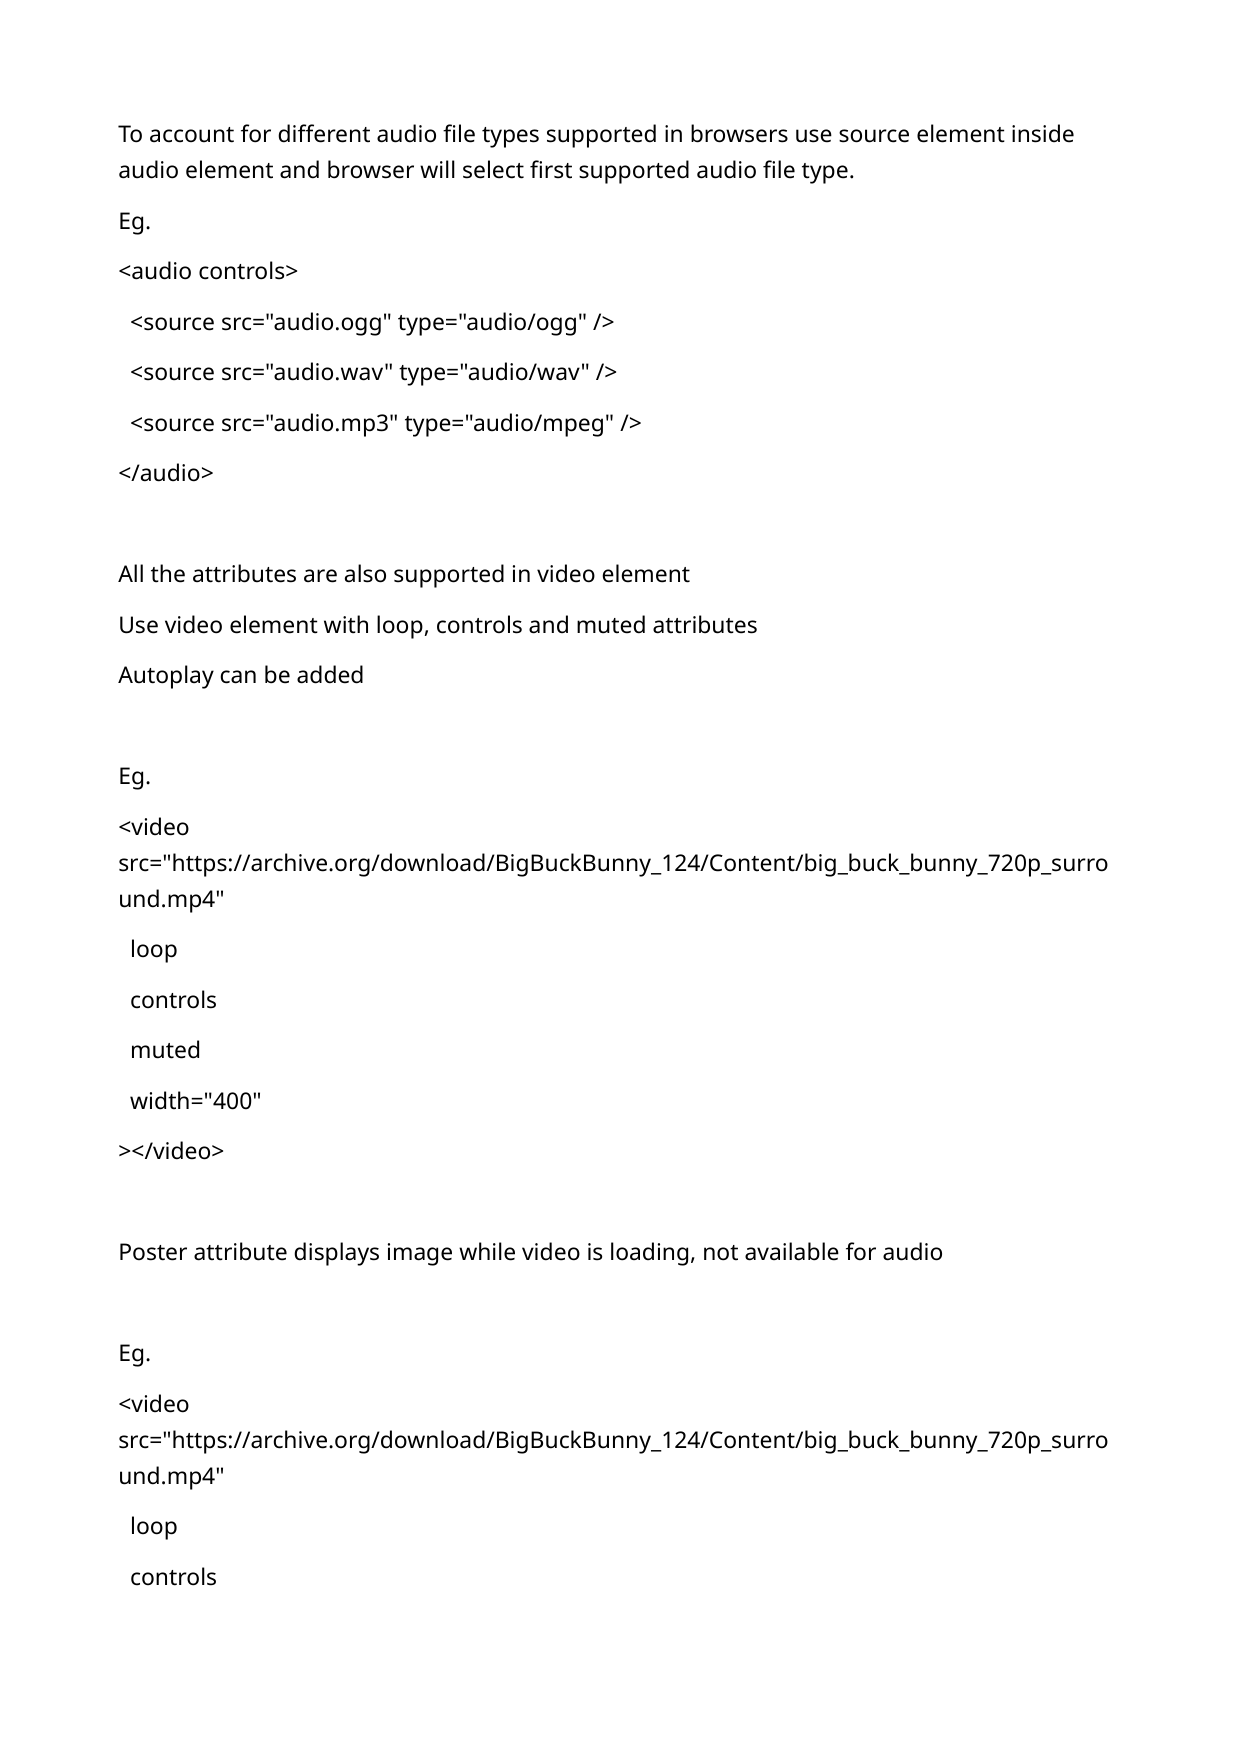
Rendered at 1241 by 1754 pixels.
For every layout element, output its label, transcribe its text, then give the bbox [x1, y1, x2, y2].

text controls [118, 1561, 1122, 1592]
text <source src="audio.ogg" type="audio/ogg" /> [118, 306, 1122, 337]
text Poster attribute displays image while video is loading, not available for audio [118, 1236, 1122, 1268]
text </audio> [118, 457, 1122, 488]
text Autoplay can be added [118, 659, 1122, 691]
text Eg. [118, 1337, 1122, 1369]
text Eg. [118, 204, 1122, 236]
text loop [118, 933, 1122, 964]
text Eg. [118, 760, 1122, 792]
text <source src="audio.mp3" type="audio/mpeg" /> [118, 407, 1122, 438]
text <video src="https://archive.org/download/BigBuckBunny_124/Content/big_buck_bunny_720p_surround.mp4" [118, 811, 1122, 914]
text muted [118, 1034, 1122, 1066]
text <audio controls> [118, 255, 1122, 286]
text All the attributes are also supported in video element [118, 558, 1122, 589]
text controls [118, 984, 1122, 1015]
text <video src="https://archive.org/download/BigBuckBunny_124/Content/big_buck_bunny_720p_surround.mp4" [118, 1388, 1122, 1491]
text loop [118, 1510, 1122, 1542]
text To account for different audio file types supported in browsers use source element inside audio element and browser will select first supported audio file type. [118, 118, 1122, 185]
text ></video> [118, 1135, 1122, 1167]
text Use video element with loop, controls and muted attributes [118, 609, 1122, 640]
text width="400" [118, 1085, 1122, 1116]
text <source src="audio.wav" type="audio/wav" /> [118, 356, 1122, 387]
